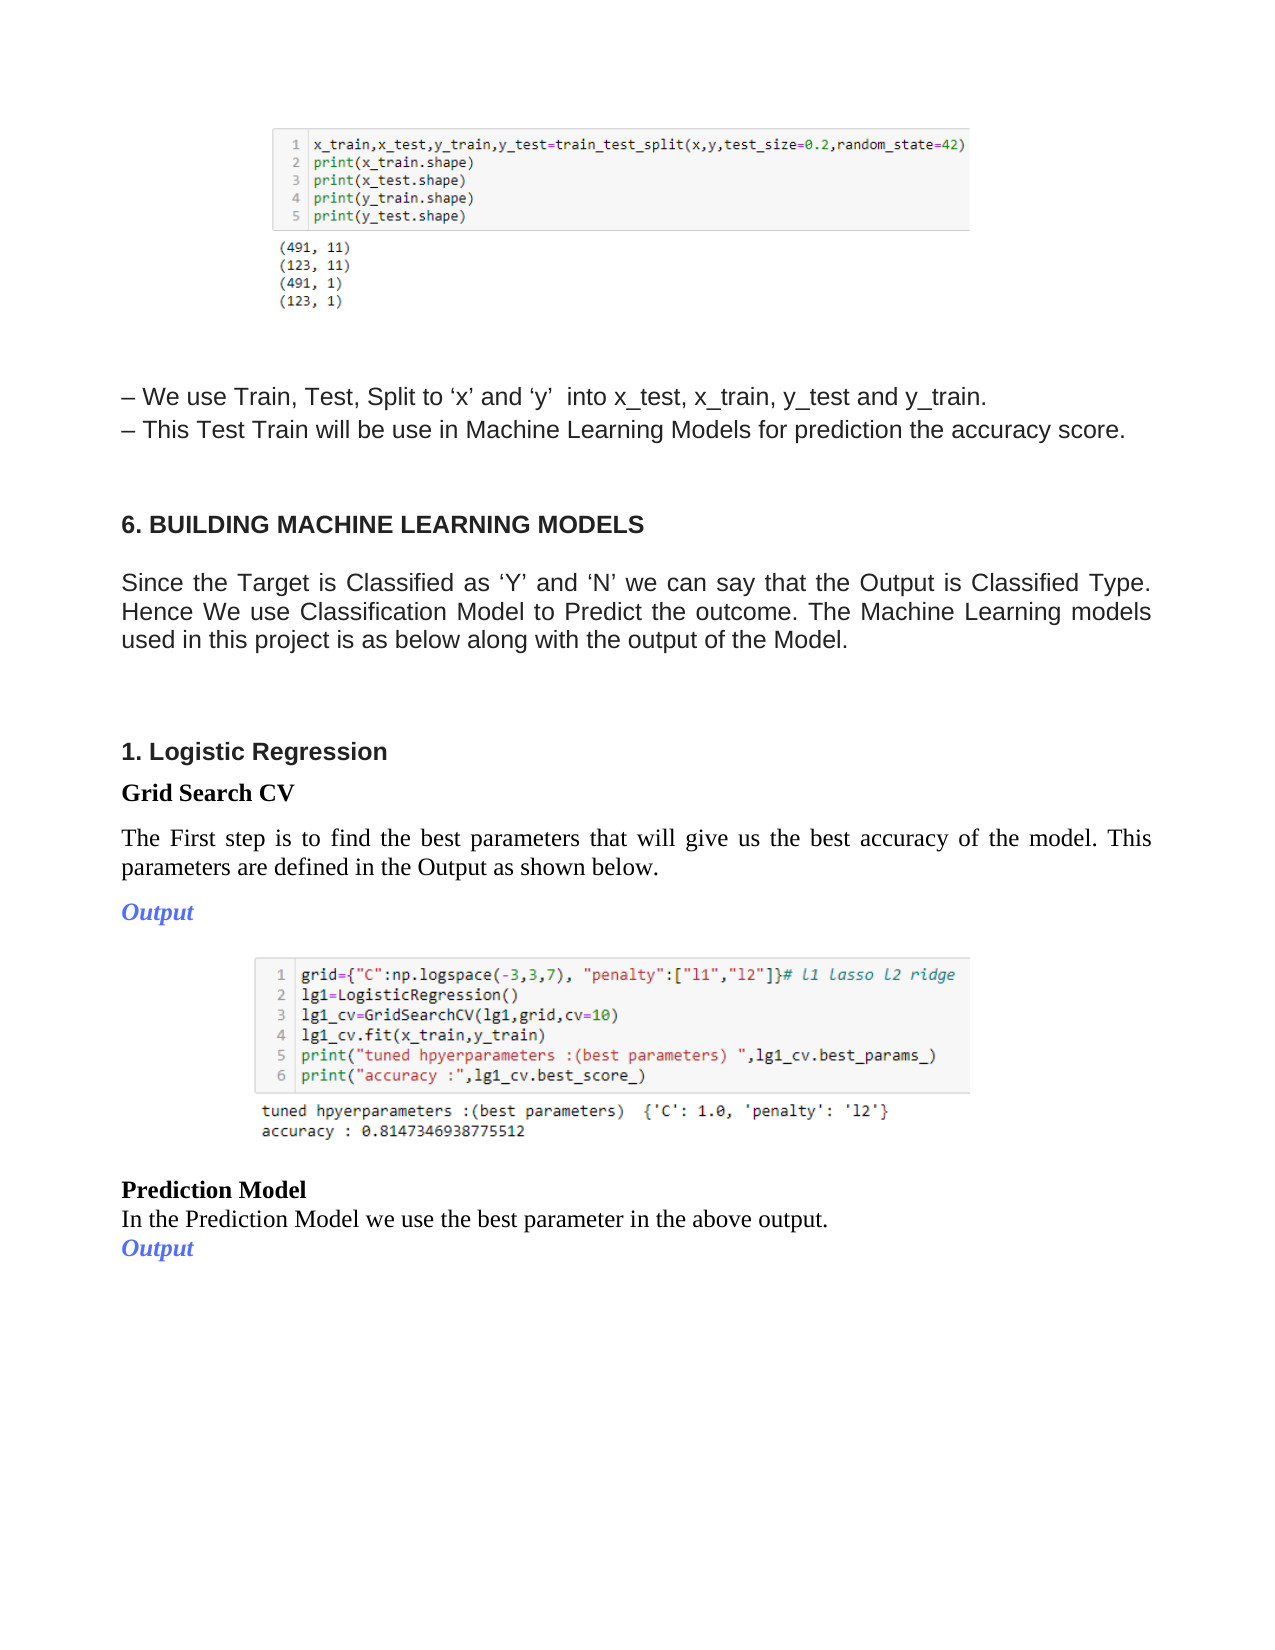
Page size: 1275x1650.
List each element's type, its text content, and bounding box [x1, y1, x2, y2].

picture [265, 123, 970, 315]
picture [251, 954, 970, 1147]
text The First step is to find the best parameters that will give us the best accuracy of the model. This parameters are defined in the Output as shown below. [121, 823, 1154, 881]
text Output [121, 1233, 1154, 1261]
subtitle 1. Logistic Regression [121, 737, 1154, 765]
text In the Prediction Model we use the best parameter in the above output. [121, 1204, 1154, 1233]
text Prediction Model [121, 1175, 1154, 1204]
text Output [121, 897, 1154, 926]
text – We use Train, Test, Split to ‘x’ and ‘y’ into x_test, x_train, y_test and y_train. [121, 382, 1154, 411]
text Since the Target is Classified as ‘Y’ and ‘N’ we can say that the Output is Classified Type. Hence We use Classification Model to Predict the outcome. The Machine Learning models used in this project is as below along with the output of the Model. [121, 568, 1154, 654]
text Grid Search CV [121, 778, 1154, 807]
text 6. BUILDING MACHINE LEARNING MODELS [121, 510, 1154, 539]
text – This Test Train will be use in Machine Learning Models for prediction the accuracy score. [121, 415, 1154, 443]
